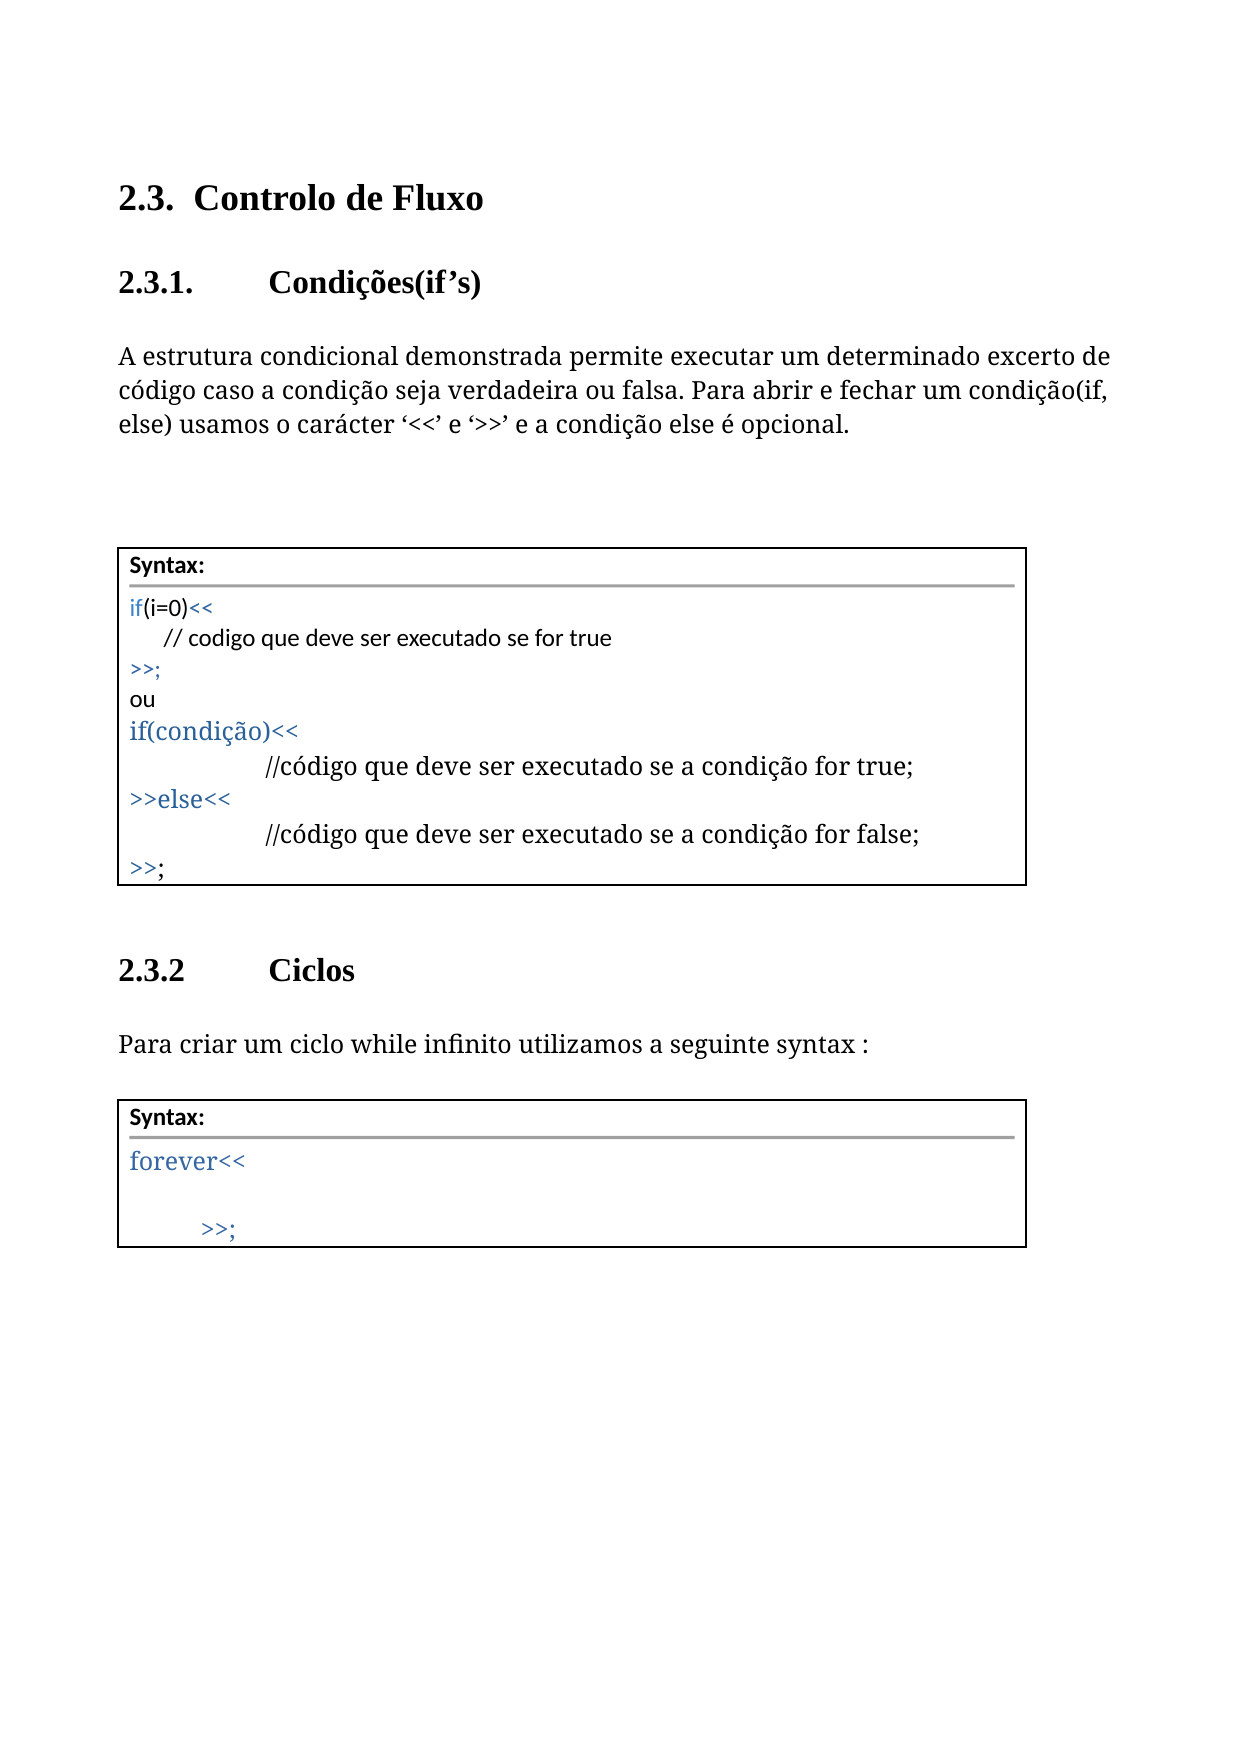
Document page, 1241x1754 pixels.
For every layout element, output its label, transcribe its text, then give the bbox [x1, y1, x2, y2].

text 2.3.1. Condições(if’s) [118, 262, 1122, 300]
text Para criar um ciclo while infinito utilizamos a seguinte syntax : [118, 1026, 1122, 1061]
text 2.3.2 Ciclos [118, 950, 1122, 988]
table_header Syntax: forever<< >>; [119, 1101, 1025, 1246]
text 2.3. Controlo de Fluxo [118, 176, 1122, 219]
table_header Syntax: if(i=0)<< // codigo que deve ser executado se for true >>; ou if(condição)<< //código que deve ser executado se a condição for true; >>else<< //código que deve ser executado se a condição for false; >>; [119, 549, 1025, 884]
text A estrutura condicional demonstrada permite executar um determinado excerto de código caso a condição seja verdadeira ou falsa. Para abrir e fechar um condição(if, else) usamos o carácter ‘<<’ e ‘>>’ e a condição else é opcional. [118, 338, 1122, 441]
